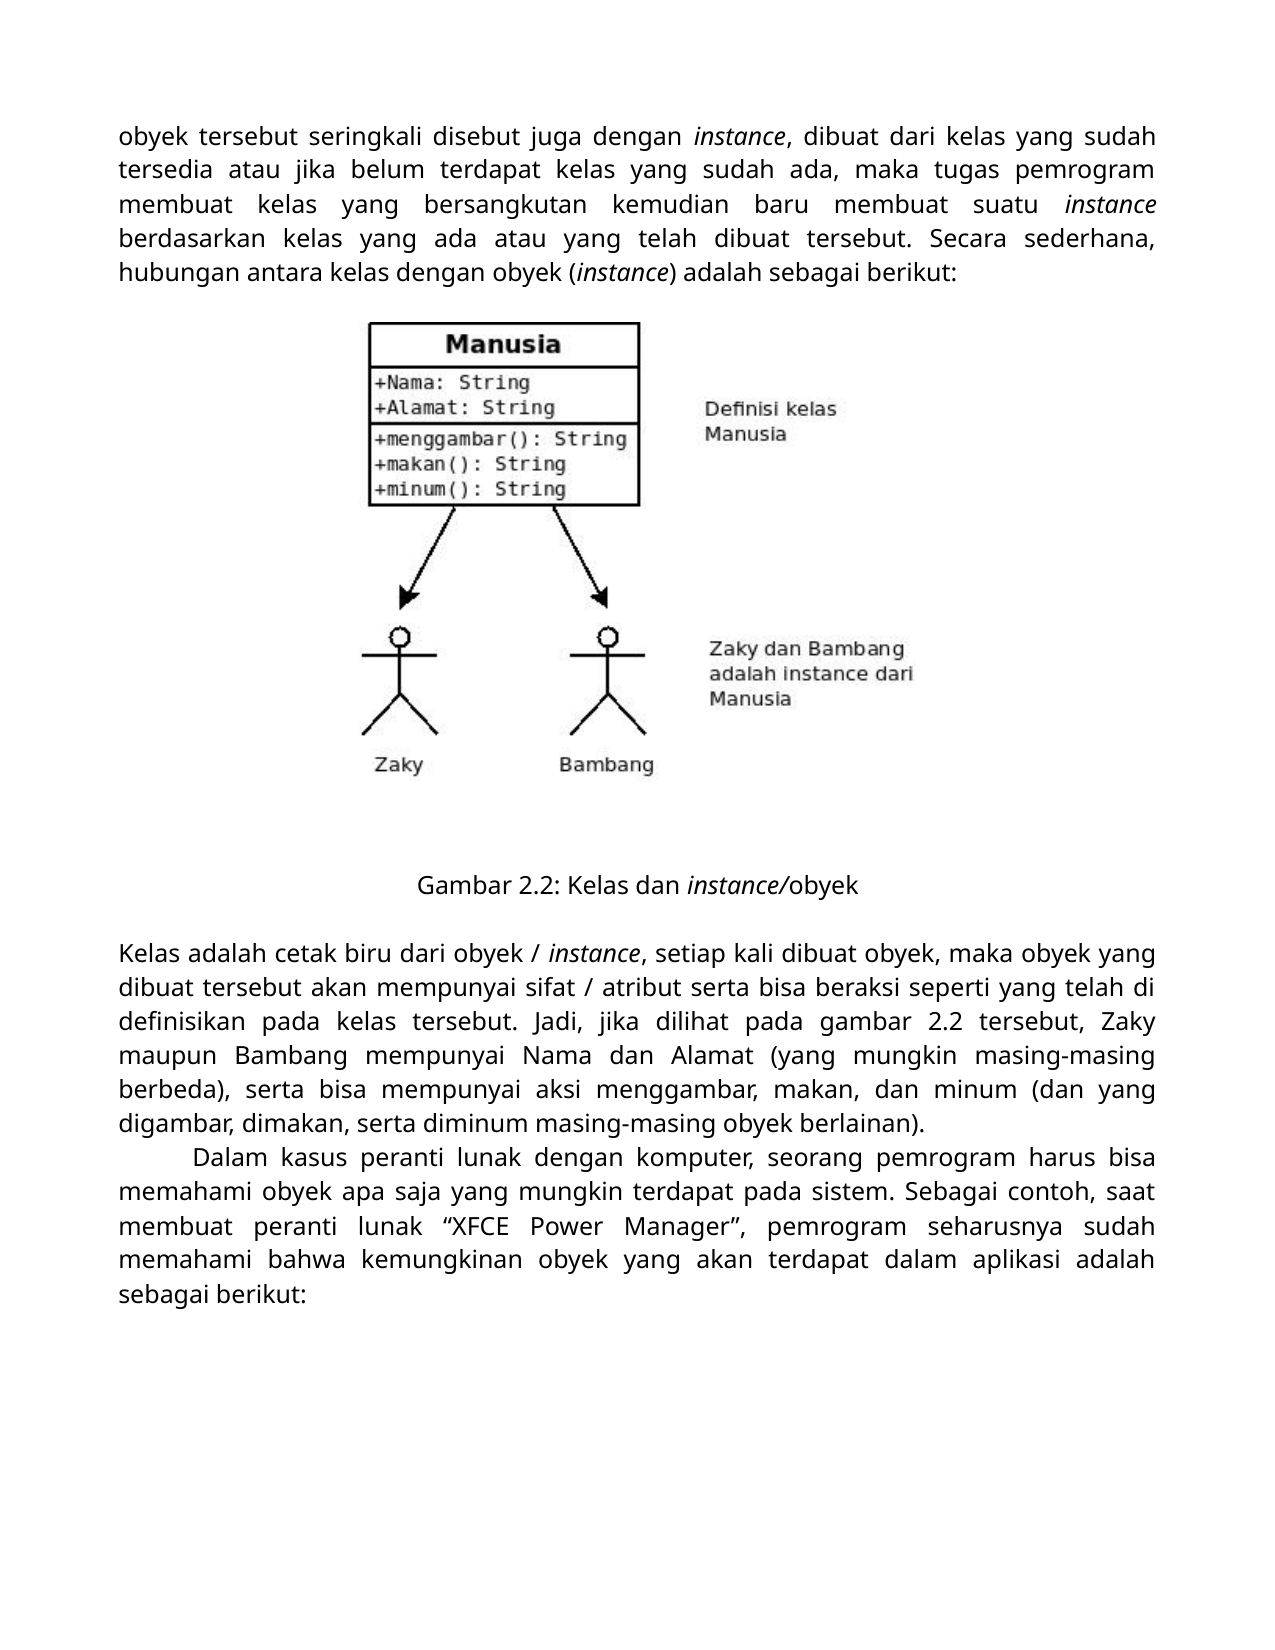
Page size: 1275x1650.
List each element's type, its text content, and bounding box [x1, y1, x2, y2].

text Gambar 2.2: Kelas dan instance/obyek [118, 867, 1157, 902]
text Kelas adalah cetak biru dari obyek / instance, setiap kali dibuat obyek, maka obyek yang dibuat tersebut akan mempunyai sifat / atribut serta bisa beraksi seperti yang telah di definisikan pada kelas tersebut. Jadi, jika dilihat pada gambar 2.2 tersebut, Zaky maupun Bambang mempunyai Nama dan Alamat (yang mungkin masing-masing berbeda), serta bisa mempunyai aksi menggambar, makan, dan minum (dan yang digambar, dimakan, serta diminum masing-masing obyek berlainan). [118, 936, 1157, 1140]
text obyek tersebut seringkali disebut juga dengan instance, dibuat dari kelas yang sudah tersedia atau jika belum terdapat kelas yang sudah ada, maka tugas pemrogram membuat kelas yang bersangkutan kemudian baru membuat suatu instance berdasarkan kelas yang ada atau yang telah dibuat tersebut. Secara sederhana, hubungan antara kelas dengan obyek (instance) adalah sebagai berikut: [118, 118, 1157, 288]
picture [359, 322, 916, 781]
text Dalam kasus peranti lunak dengan komputer, seorang pemrogram harus bisa memahami obyek apa saja yang mungkin terdapat pada sistem. Sebagai contoh, saat membuat peranti lunak “XFCE Power Manager”, pemrogram seharusnya sudah memahami bahwa kemungkinan obyek yang akan terdapat dalam aplikasi adalah sebagai berikut: [118, 1140, 1157, 1310]
